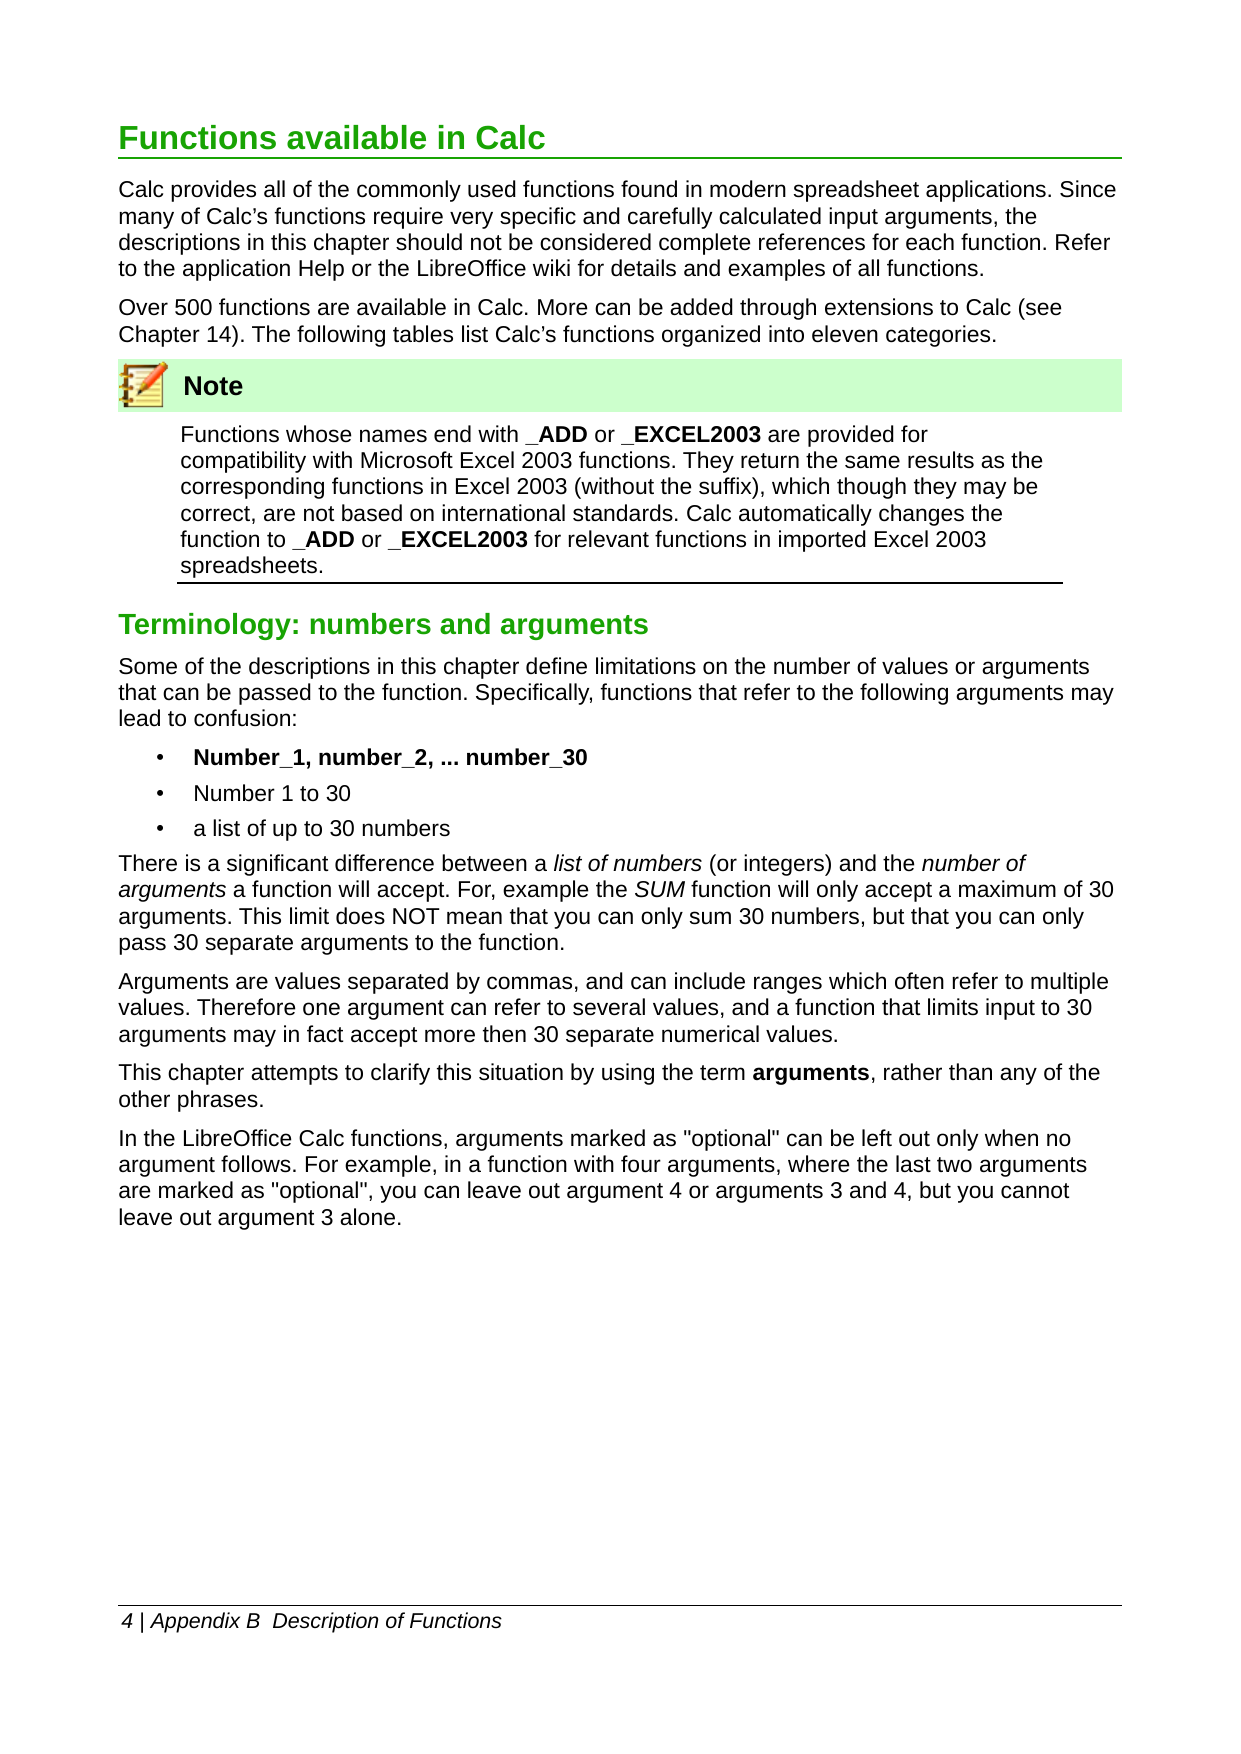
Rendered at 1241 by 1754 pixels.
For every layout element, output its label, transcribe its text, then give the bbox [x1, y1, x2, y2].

text In the LibreOffice Calc functions, arguments marked as "optional" can be left out only when no argument follows. For example, in a function with four arguments, where the last two arguments are marked as "optional", you can leave out argument 4 or arguments 3 and 4, but you cannot leave out argument 3 alone. [118, 1124, 1122, 1230]
text Over 500 functions are available in Calc. More can be added through extensions to Calc (see Chapter 14). The following tables list Calc’s functions organized into eleven categories. [118, 294, 1122, 347]
list Number_1, number_2, ... number_30 [156, 744, 1122, 771]
text Arguments are values separated by commas, and can include ranges which often refer to multiple values. Therefore one argument can refer to several values, and a function that limits input to 30 arguments may in fact accept more then 30 separate numerical values. [118, 968, 1122, 1047]
text This chapter attempts to clarify this situation by using the term arguments, rather than any of the other phrases. [118, 1059, 1122, 1112]
text Calc provides all of the commonly used functions found in modern spreadsheet applications. Since many of Calc’s functions require very specific and carefully calculated input arguments, the descriptions in this chapter should not be considered complete references for each function. Refer to the application Help or the LibreOffice wiki for details and examples of all functions. [118, 176, 1122, 282]
subtitle Functions available in Calc [118, 118, 1122, 157]
text There is a significant difference between a list of numbers (or integers) and the number of arguments a function will accept. For, example the SUM function will only accept a maximum of 30 arguments. This limit does NOT mean that you can only sum 30 numbers, but that you can only pass 30 separate arguments to the function. [118, 850, 1122, 955]
picture [119, 360, 170, 411]
subtitle Terminology: numbers and arguments [118, 607, 1122, 641]
list Number 1 to 30 [156, 779, 1122, 806]
text Some of the descriptions in this chapter define limitations on the number of values or arguments that can be passed to the function. Specifically, functions that refer to the following arguments may lead to confusion: [118, 653, 1122, 732]
subtitle Note [118, 359, 1122, 412]
list a list of up to 30 numbers [156, 815, 1122, 841]
text Functions whose names end with _ADD or _EXCEL2003 are provided for compatibility with Microsoft Excel 2003 functions. They return the same results as the corresponding functions in Excel 2003 (without the suffix), which though they may be correct, are not based on international standards. Calc automatically changes the function to _ADD or _EXCEL2003 for relevant functions in imported Excel 2003 spreadsheets. [177, 417, 1063, 582]
